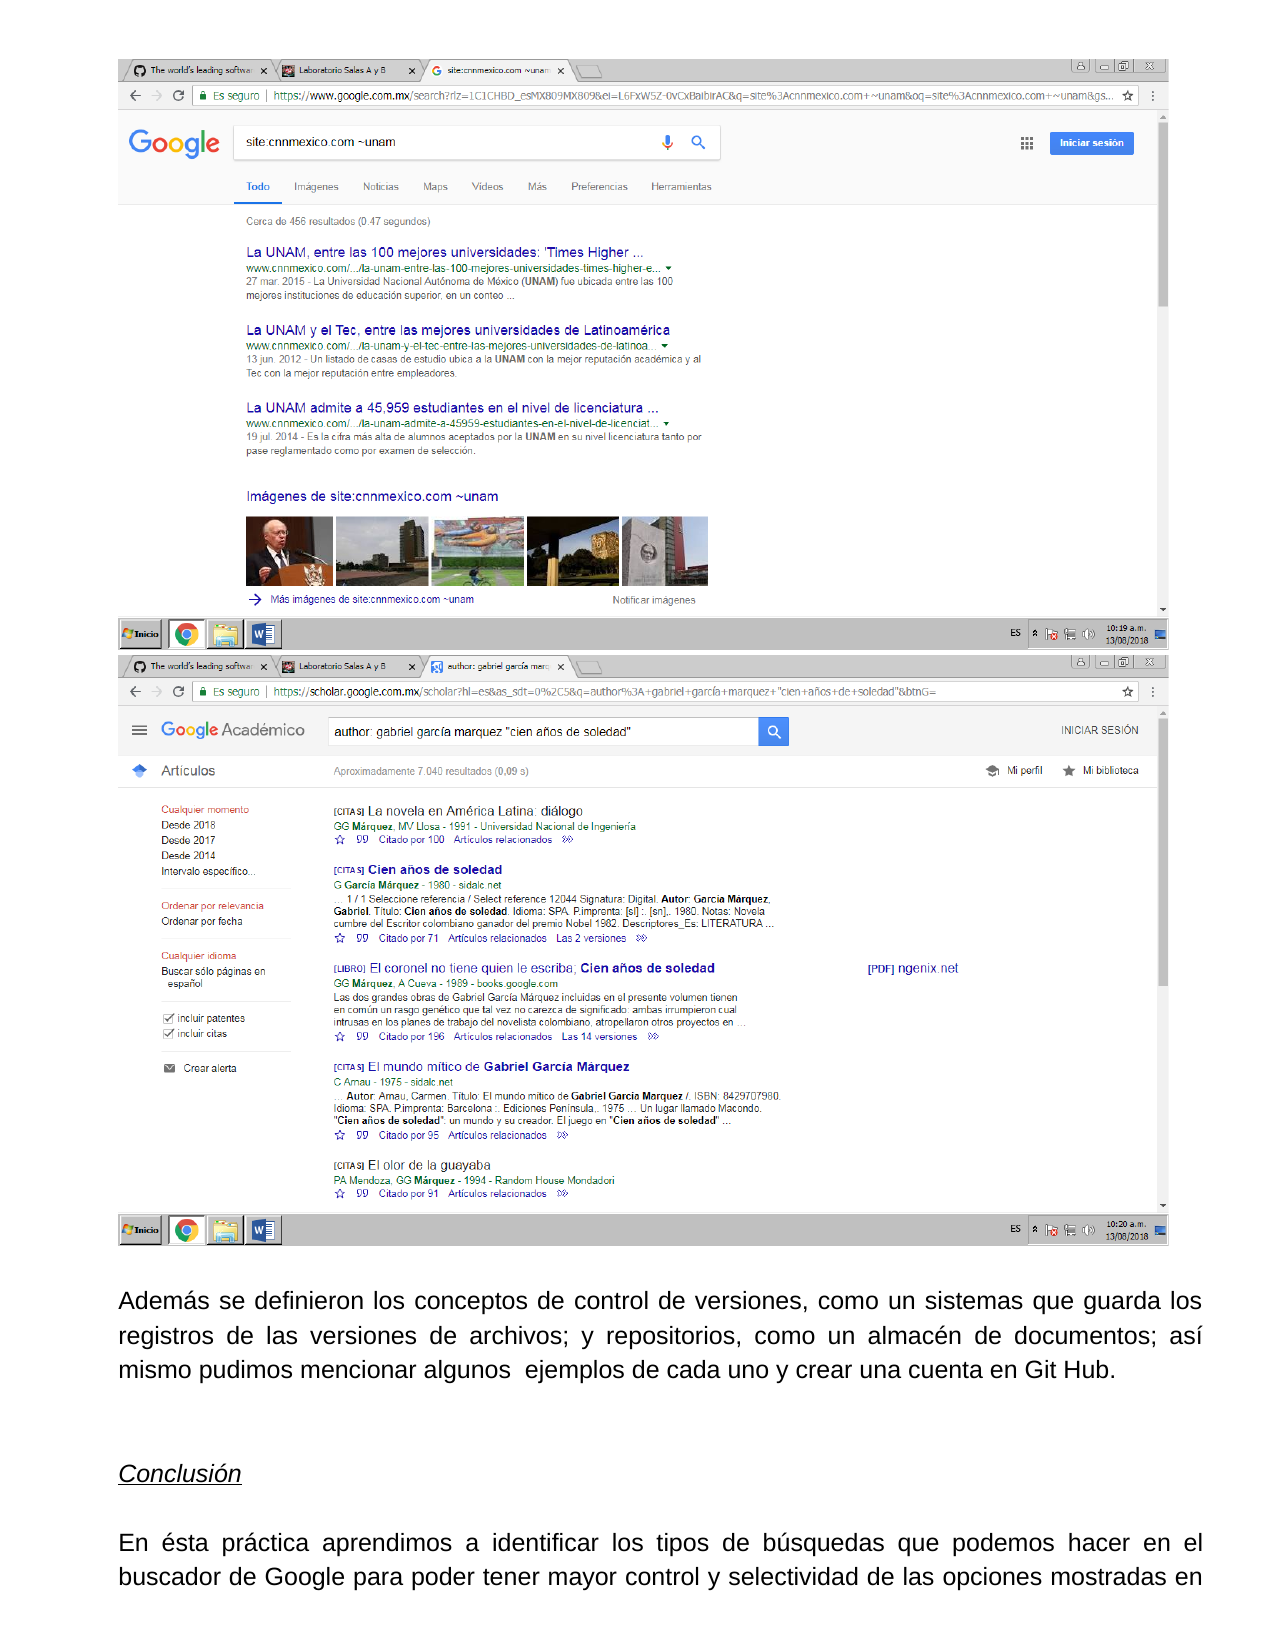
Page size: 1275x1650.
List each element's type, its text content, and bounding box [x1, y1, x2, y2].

text Además se definieron los conceptos de control de versiones, como un sistemas que guarda los registros de las versiones de archivos; y repositorios, como un almacén de documentos; así mismo pudimos mencionar algunos ejemplos de cada uno y crear una cuenta en Git Hub. [118, 1286, 1205, 1384]
text Conclusión [118, 1458, 1205, 1487]
text En ésta práctica aprendimos a identificar los tipos de búsquedas que podemos hacer en el buscador de Google para poder tener mayor control y selectividad de las opciones mostradas en [118, 1527, 1205, 1591]
